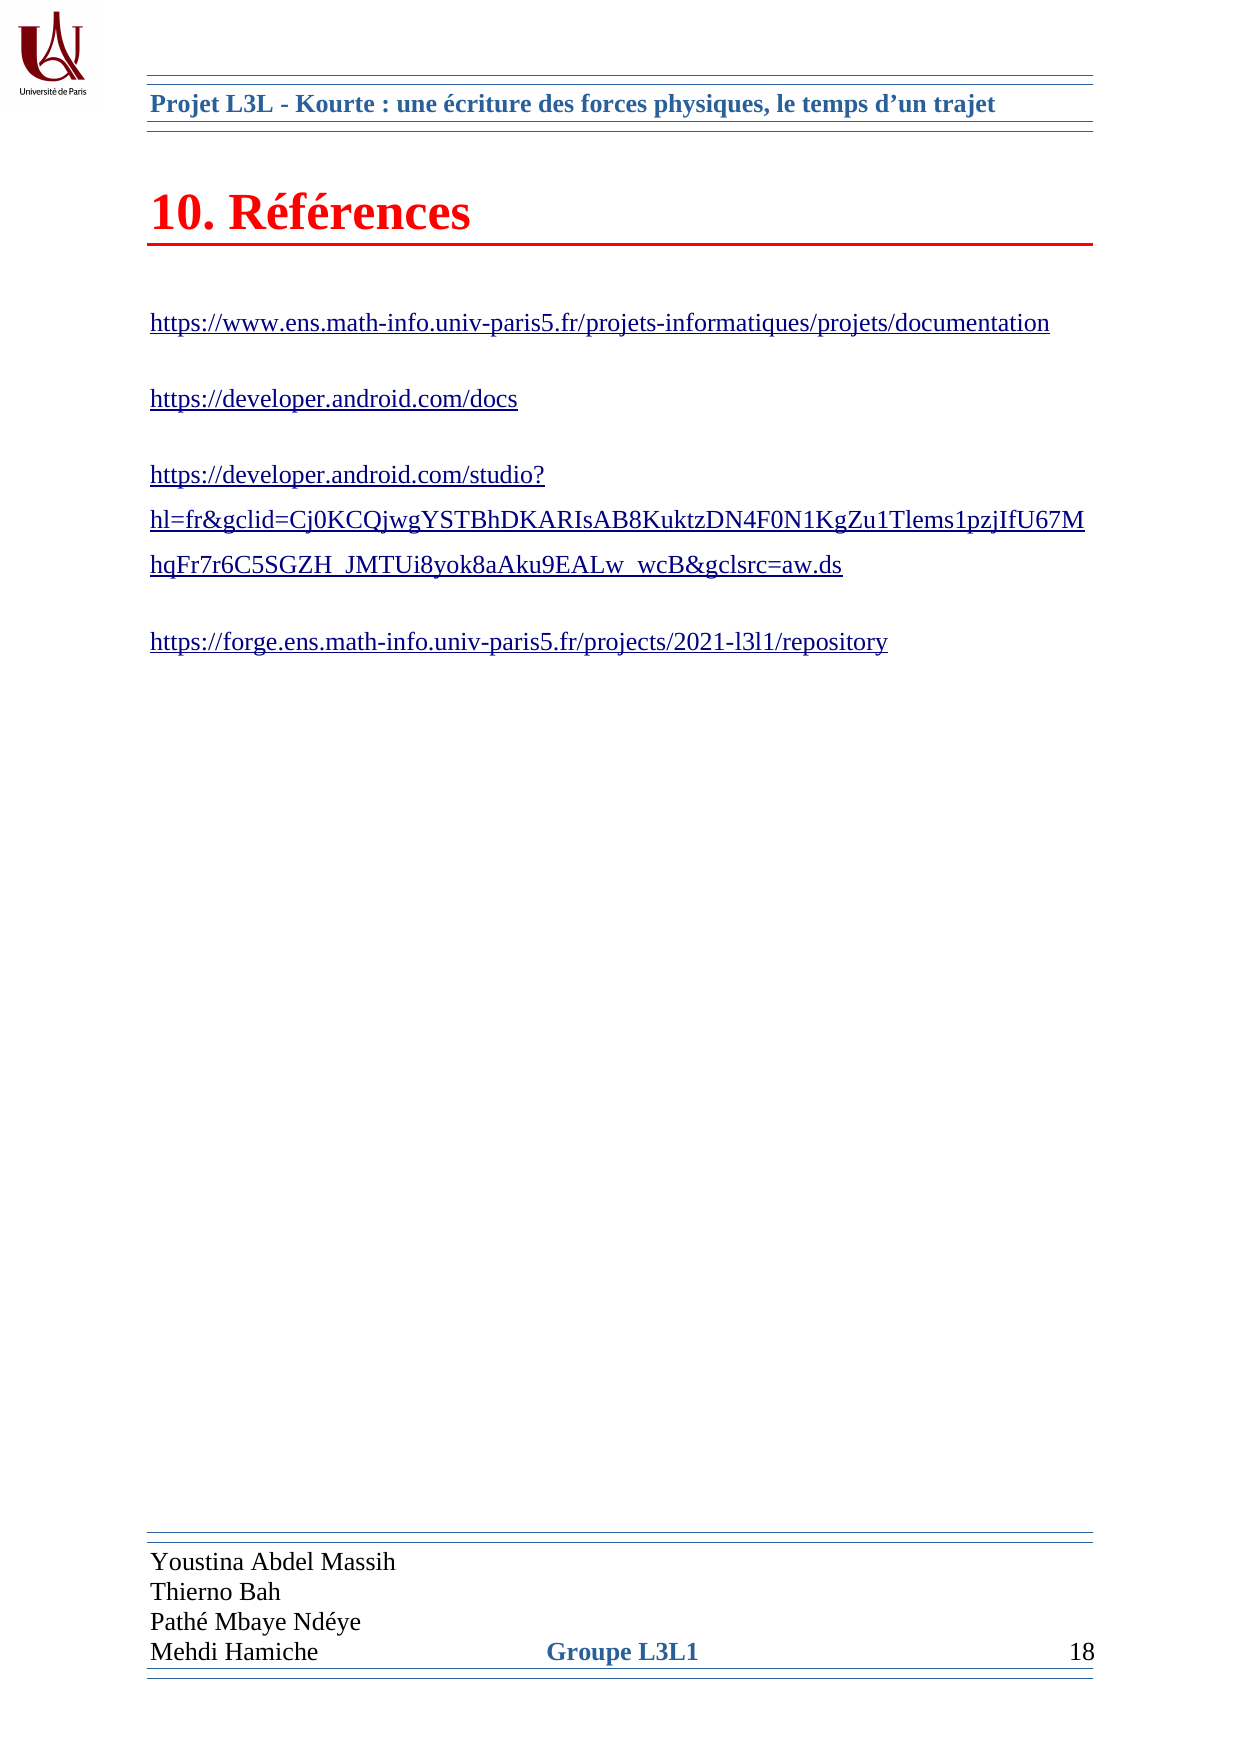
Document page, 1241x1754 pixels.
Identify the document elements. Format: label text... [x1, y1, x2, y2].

picture [0, 0, 101, 107]
text https://forge.ens.math-info.univ-paris5.fr/projects/2021-l3l1/repository [150, 626, 1090, 656]
text https://www.ens.math-info.univ-paris5.fr/projets-informatiques/projets/documentation [150, 307, 1090, 337]
subtitle 10. Références [147, 178, 1093, 243]
text https://developer.android.com/docs [150, 383, 1090, 413]
text https://developer.android.com/studio?hl=fr&gclid=Cj0KCQjwgYSTBhDKARIsAB8KuktzDN4F0N1KgZu1Tlems1pzjIfU67MhqFr7r6C5SGZH_JMTUi8yok8aAku9EALw_wcB&gclsrc=aw.ds [150, 459, 1090, 579]
